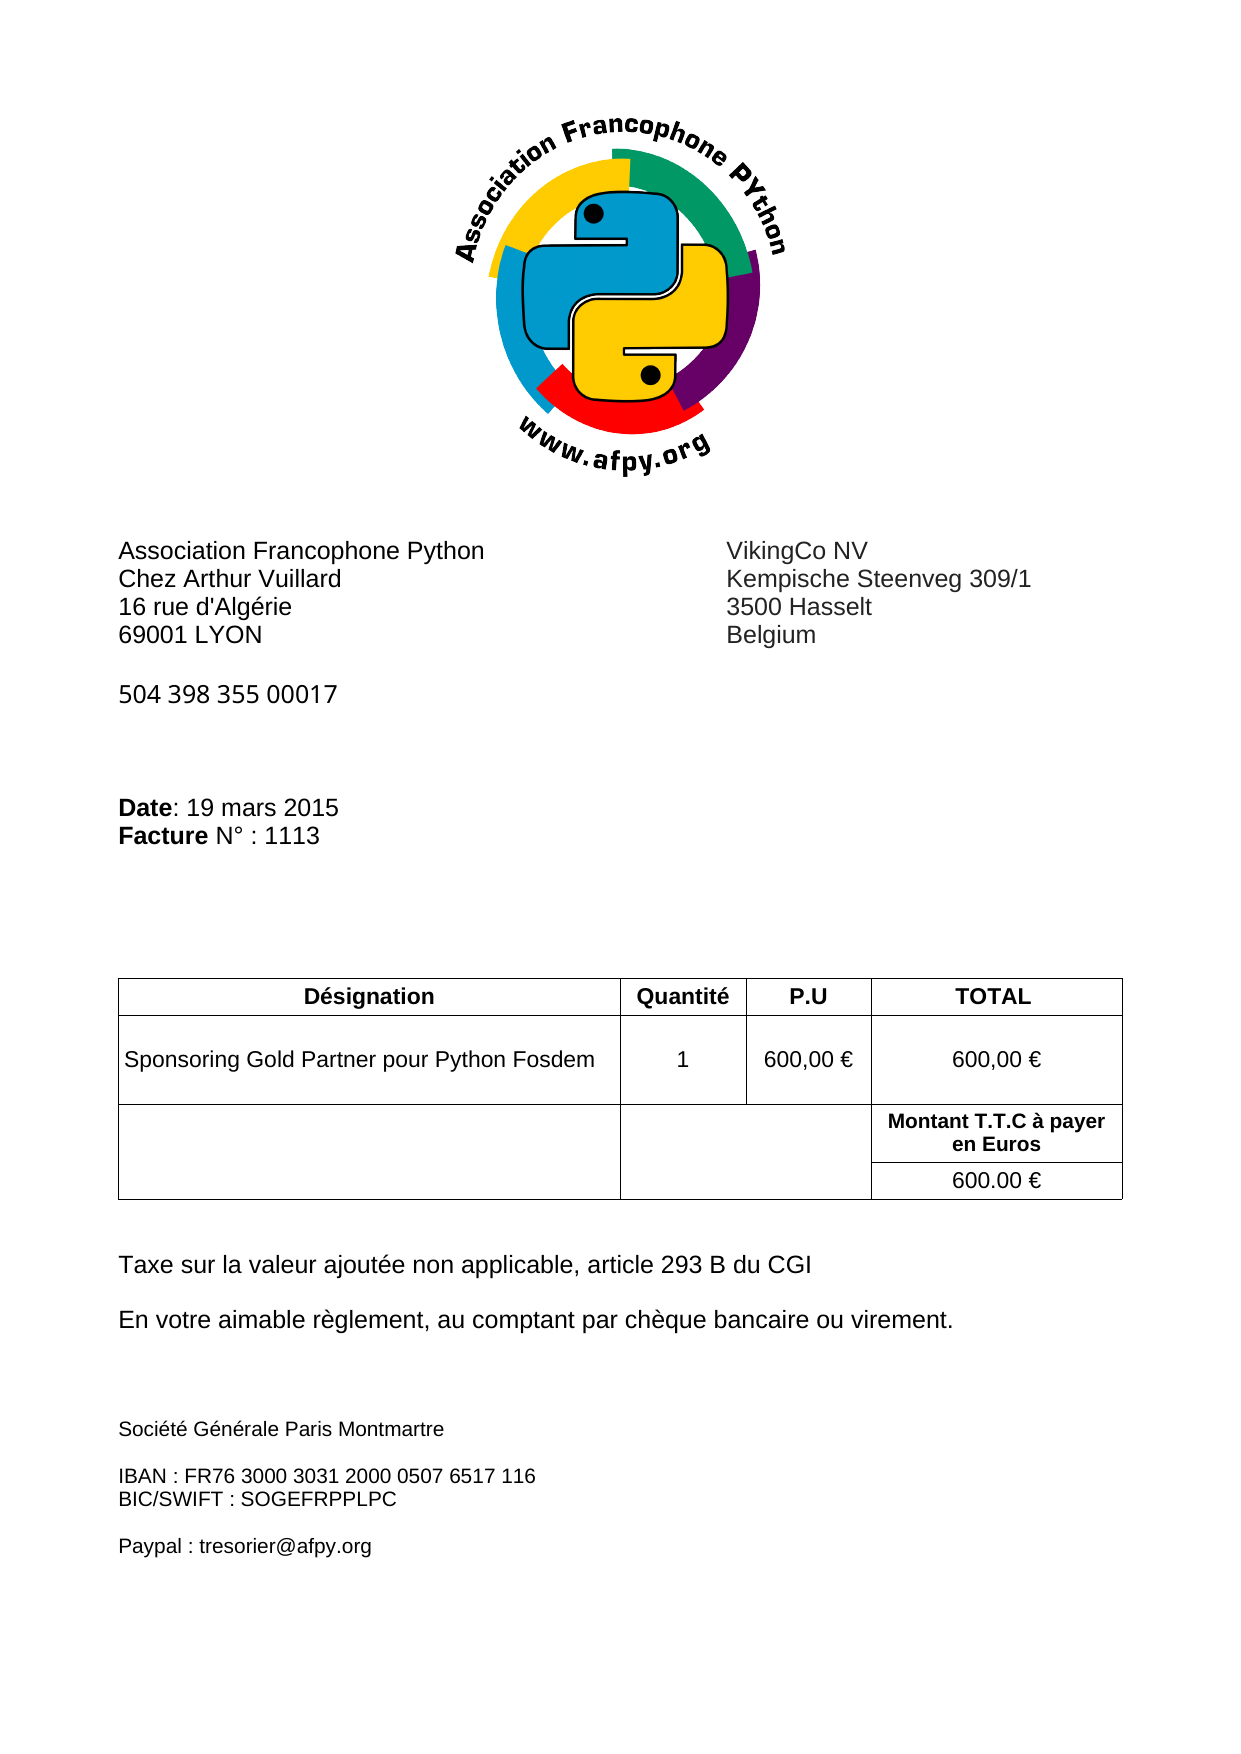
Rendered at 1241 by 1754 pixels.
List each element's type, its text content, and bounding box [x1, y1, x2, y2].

picture [455, 118, 785, 477]
table_header [621, 1105, 871, 1199]
table_header Association Francophone Python Chez Arthur Vuillard 16 rue d'Algérie 69001 LYON 504 398 355 00017 [118, 537, 535, 711]
table_header [535, 537, 726, 711]
table_header Quantité [621, 979, 746, 1015]
table_header [119, 1105, 620, 1199]
table_header P.U [747, 979, 871, 1015]
text Société Générale Paris Montmartre [118, 1418, 1122, 1441]
table_cell 1 [621, 1016, 746, 1104]
text En votre aimable règlement, au comptant par chèque bancaire ou virement. [118, 1306, 1122, 1334]
table_cell Sponsoring Gold Partner pour Python Fosdem [119, 1016, 620, 1104]
table_cell 600,00 € [747, 1016, 871, 1104]
text IBAN : FR76 3000 3031 2000 0507 6517 116 [118, 1464, 1122, 1488]
table_header Montant T.T.C à payer en Euros [872, 1105, 1122, 1162]
text BIC/SWIFT : SOGEFRPPLPC [118, 1488, 1122, 1511]
table_header TOTAL [872, 979, 1122, 1015]
table_cell 600,00 € [872, 1016, 1122, 1104]
table_header Désignation [119, 979, 620, 1015]
table_header VikingCo NV Kempische Steenveg 309/1 3500 Hasselt Belgium [726, 537, 1122, 711]
text Facture N° : 1113 [118, 822, 1122, 850]
text Taxe sur la valeur ajoutée non applicable, article 293 B du CGI [118, 1251, 1122, 1278]
text Date: 19 mars 2015 [118, 794, 1122, 822]
text Paypal : tresorier@afpy.org [118, 1534, 1122, 1557]
table_cell 600.00 € [872, 1163, 1122, 1199]
